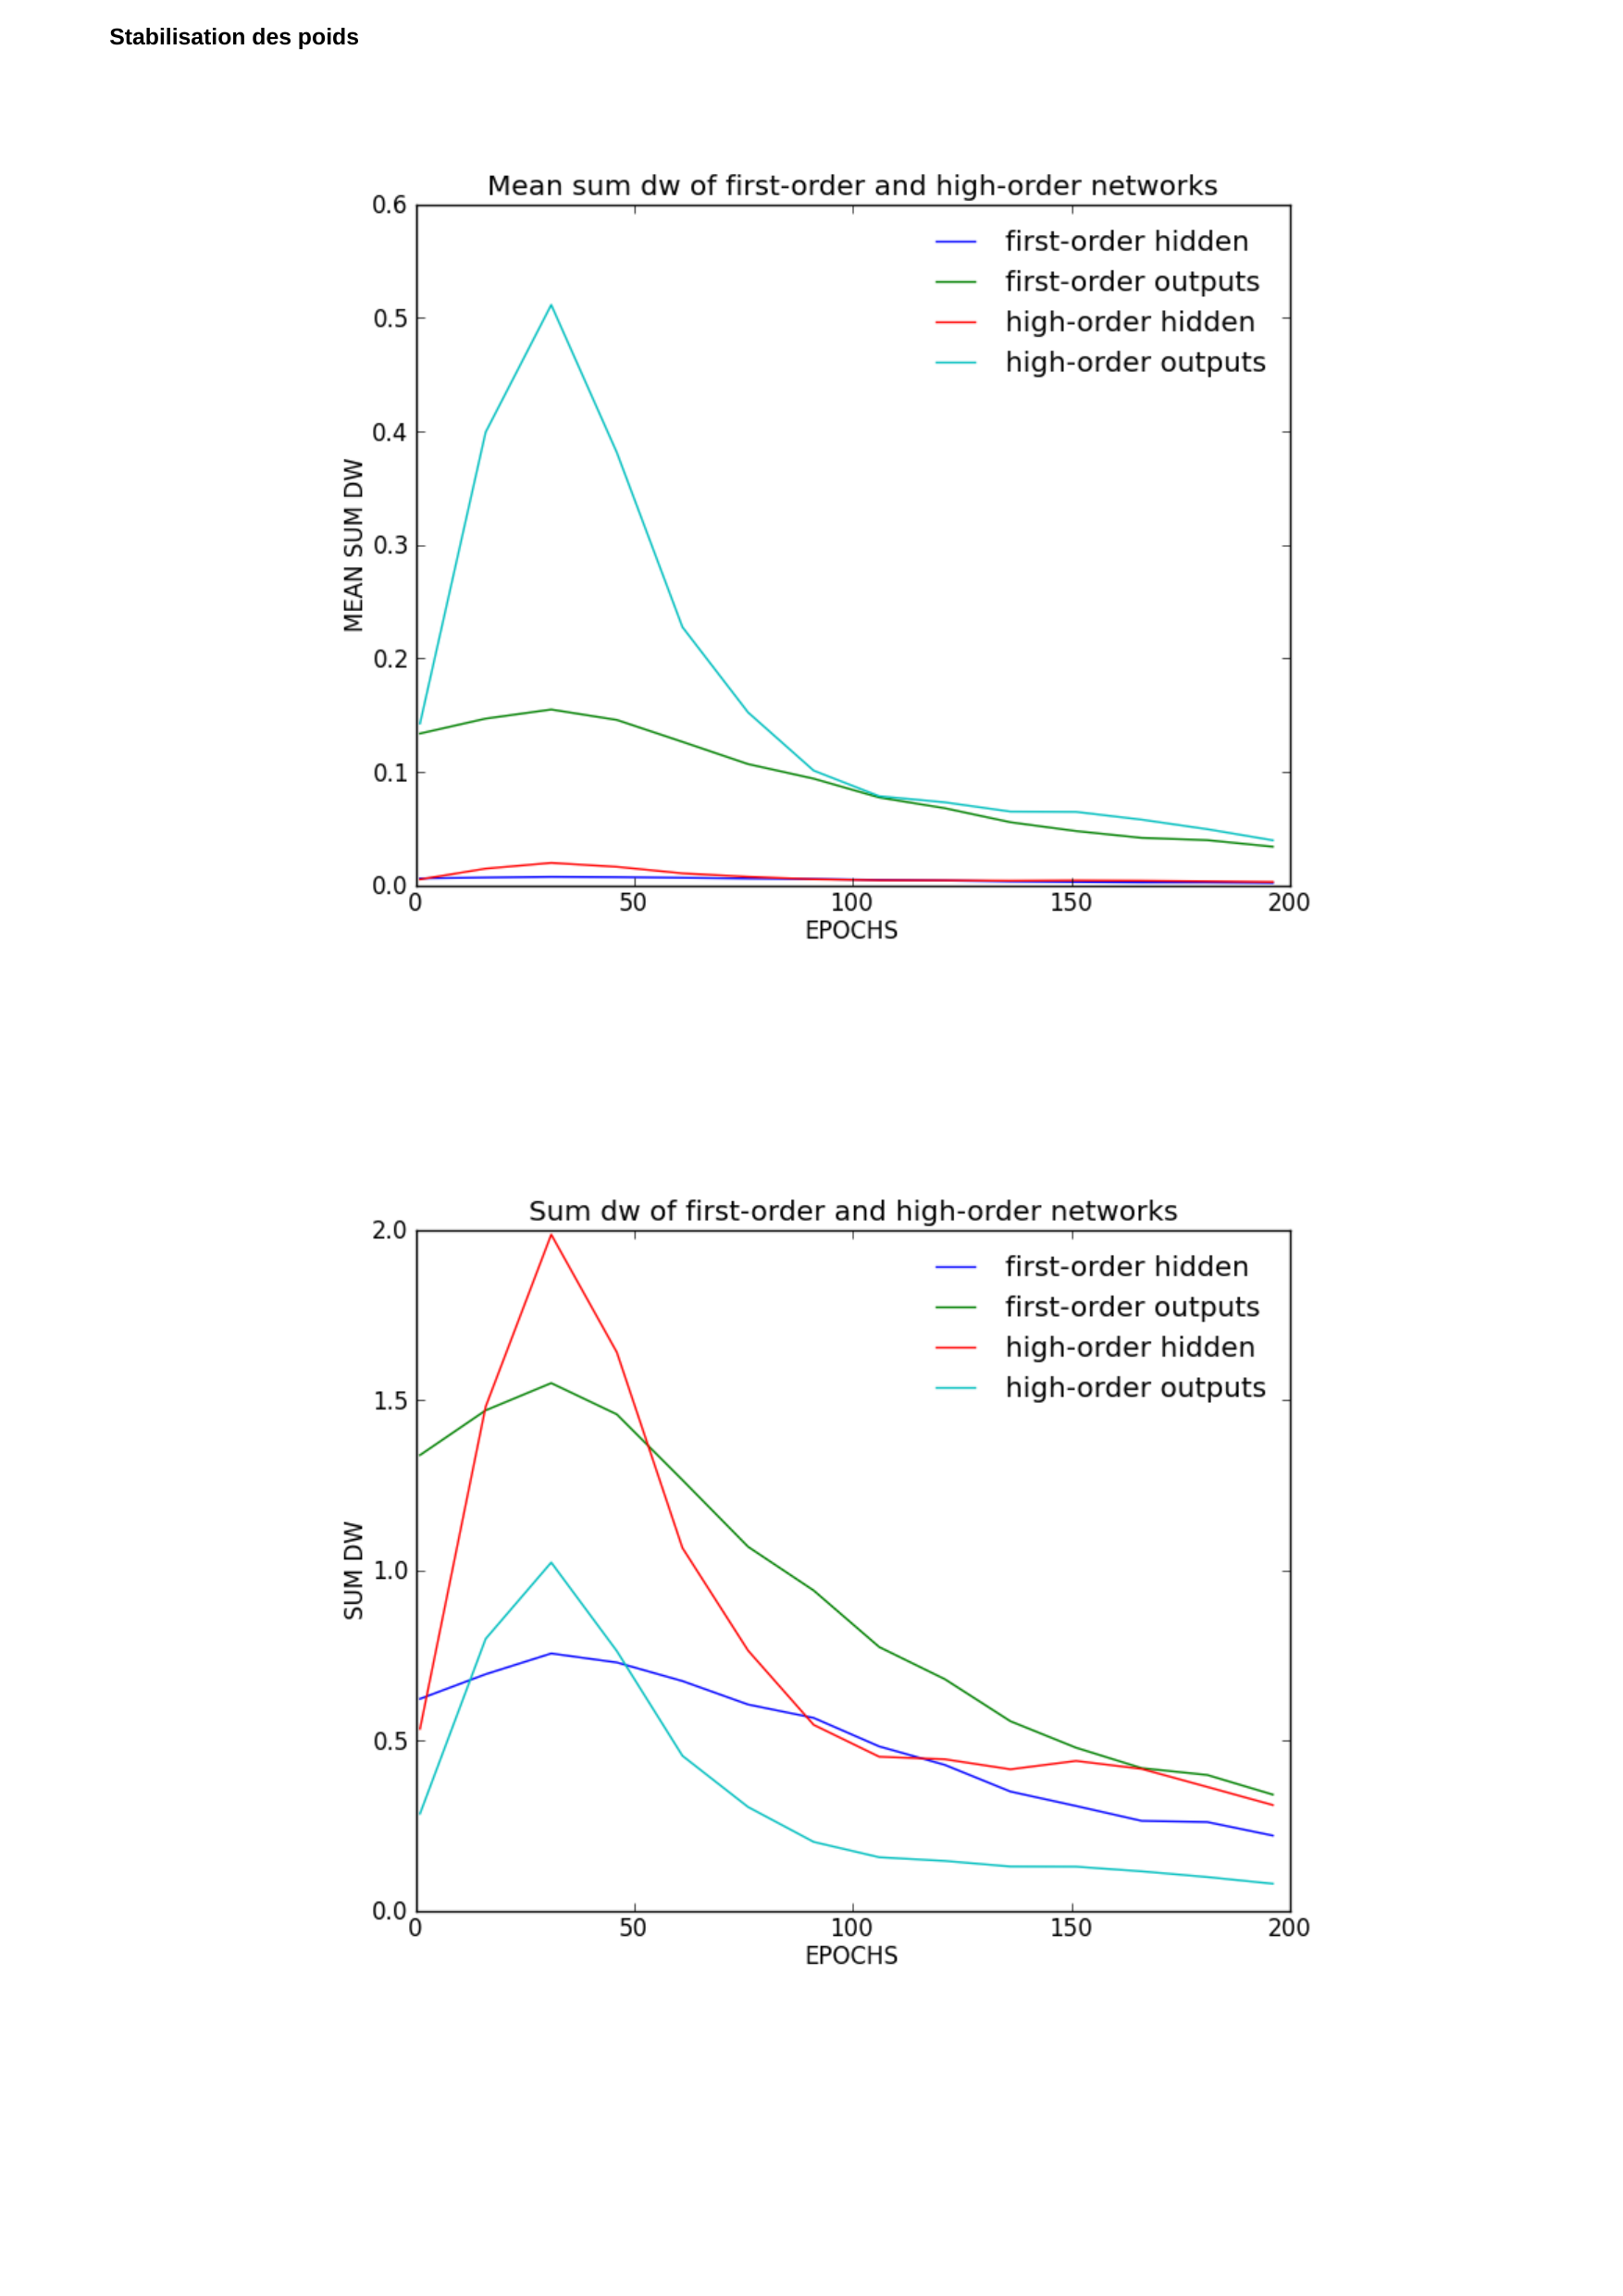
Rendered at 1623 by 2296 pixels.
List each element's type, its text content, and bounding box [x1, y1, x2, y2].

picture [275, 120, 1403, 971]
subtitle Stabilisation des poids [109, 23, 1568, 49]
picture [275, 1146, 1403, 1996]
